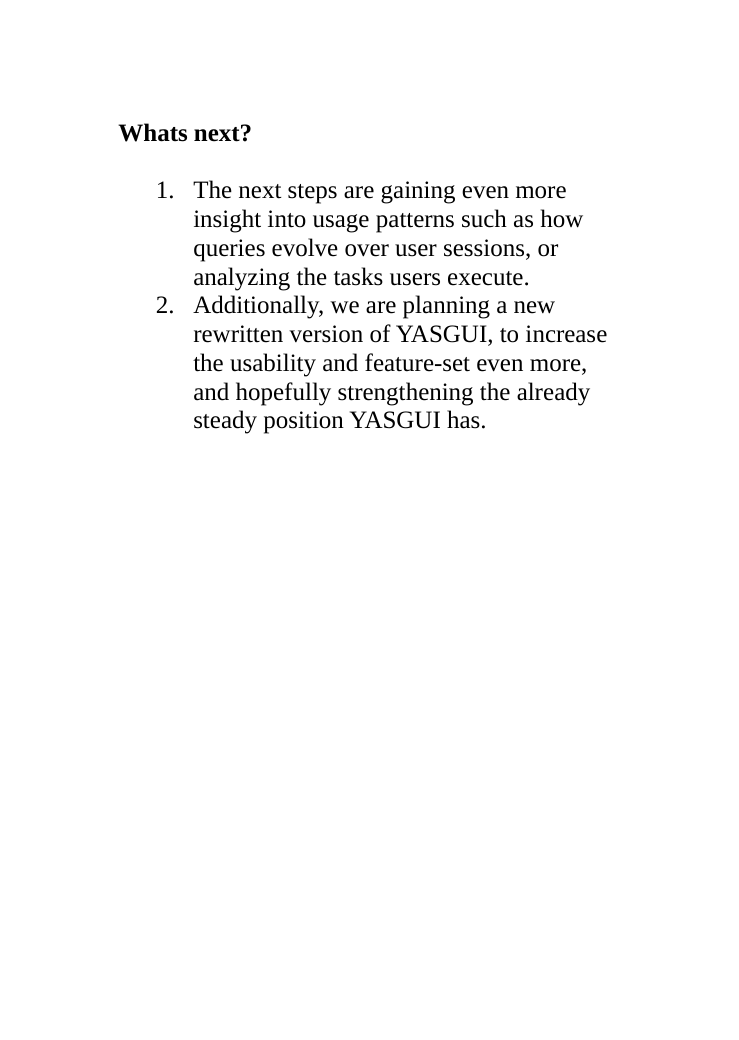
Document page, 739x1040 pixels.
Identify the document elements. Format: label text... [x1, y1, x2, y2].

list Additionally, we are planning a new rewritten version of YASGUI, to increase the usability and feature-set even more, and hopefully strengthening the already steady position YASGUI has. [156, 291, 620, 434]
list The next steps are gaining even more insight into usage patterns such as how queries evolve over user sessions, or analyzing the tasks users execute. [156, 176, 620, 291]
text Whats next? [118, 118, 620, 147]
